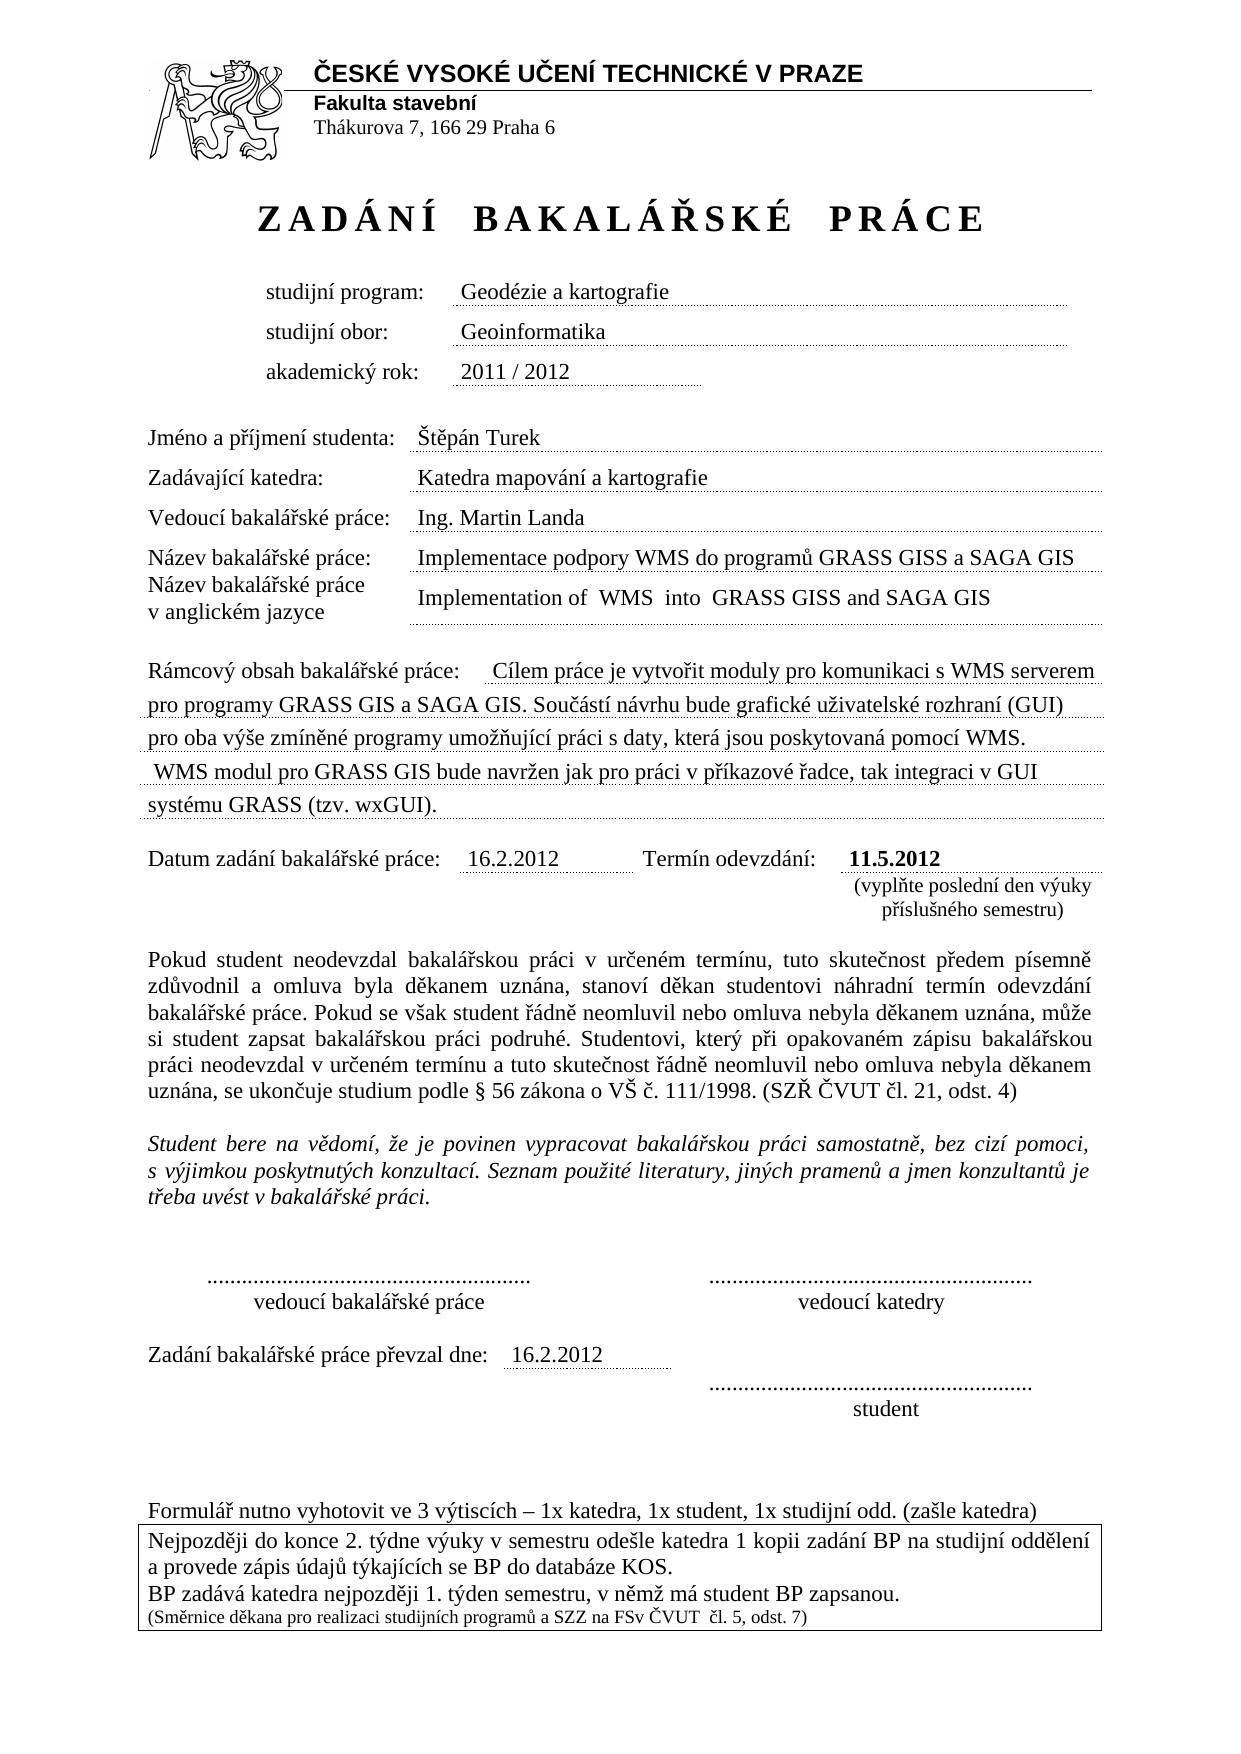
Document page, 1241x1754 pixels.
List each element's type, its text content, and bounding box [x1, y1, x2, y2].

table_header Rámcový obsah bakalářské práce: [140, 645, 485, 683]
text Formulář nutno vyhotovit ve 3 výtiscích – 1x katedra, 1x student, 1x studijní odd. (zašle katedra) [148, 1498, 1092, 1524]
text vedoucí bakalářské práce vedoucí katedry [148, 1288, 1092, 1315]
table_cell Katedra mapování a kartografie [410, 451, 1104, 491]
table_header Štěpán Turek [410, 412, 1104, 451]
table_cell (vyplňte poslední den výuky příslušného semestru) [841, 872, 1104, 921]
table_cell WMS modul pro GRASS GIS bude navržen jak pro práci v příkazové řadce, tak integraci v GUI [140, 751, 1104, 784]
table_cell Geoinformatika [453, 305, 1066, 345]
table_cell [702, 345, 1066, 384]
table_header 16.2.2012 [504, 1341, 673, 1367]
text ČESKÉ VYSOKÉ UČENÍ TECHNICKÉ V PRAZE [148, 59, 1092, 162]
table_cell Ing. Martin Landa [410, 491, 1104, 531]
table_cell 2011 / 2012 [453, 345, 702, 384]
table_cell Vedoucí bakalářské práce: [140, 491, 410, 531]
text BP zadává katedra nejpozději 1. týden semestru, v němž má student BP zapsanou. (Směrnice děkana pro realizaci studijních programů a SZZ na FSv ČVUT čl. 5, odst. 7) [139, 1577, 1101, 1630]
text Thákurova 7, 166 29 Praha 6 [284, 115, 1092, 139]
table_cell Název bakalářské práce v anglickém jazyce [140, 571, 410, 624]
table_header 16.2.2012 [460, 845, 635, 872]
table_header Termín odevzdání: [635, 845, 841, 872]
table_cell [140, 872, 460, 921]
table_cell studijní obor: [259, 305, 453, 345]
table_cell systému GRASS (tzv. wxGUI). [140, 784, 1104, 818]
table_header Datum zadání bakalářské práce: [140, 845, 460, 872]
table_cell Název bakalářské práce: [140, 531, 410, 571]
table_header 11.5.2012 [841, 845, 1104, 872]
text Pokud student neodevzdal bakalářskou práci v určeném termínu, tuto skutečnost předem písemně zdůvodnil a omluva byla děkanem uznána, stanoví děkan studentovi náhradní termín odevzdání bakalářské práce. Pokud se však student řádně neomluvil nebo omluva nebyla děkanem uznána, může si student zapsat bakalářskou práci podruhé. Studentovi, který při opakovaném zápisu bakalářskou práci neodevzdal v určeném termínu a tuto skutečnost řádně neomluvil nebo omluva nebyla děkanem uznána, se ukončuje studium podle § 56 zákona o VŠ č. 111/1998. (SZŘ ČVUT čl. 21, odst. 4) [148, 946, 1092, 1104]
table_header Geodézie a kartografie [453, 266, 1066, 305]
table_header studijní program: [259, 266, 453, 305]
table_cell pro oba výše zmíněné programy umožňující práci s daty, která jsou poskytovaná pomocí WMS. [140, 717, 1104, 751]
table_cell pro programy GRASS GIS a SAGA GIS. Součástí návrhu bude grafické uživatelské rozhraní (GUI) [140, 683, 1104, 717]
text student [148, 1395, 1092, 1421]
table_cell Implementace podpory WMS do programů GRASS GISS a SAGA GIS [410, 531, 1104, 571]
table_cell Implementation of WMS into GRASS GISS and SAGA GIS [410, 571, 1104, 624]
table_cell [635, 872, 841, 921]
text ZADÁNÍ BAKALÁŘSKÉ PRÁCE [148, 196, 1092, 239]
picture [149, 60, 283, 161]
table_cell Zadávající katedra: [140, 451, 410, 491]
table_header Zadání bakalářské práce převzal dne: [140, 1341, 504, 1367]
table_cell akademický rok: [259, 345, 453, 384]
text Student bere na vědomí, že je povinen vypracovat bakalářskou práci samostatně, bez cizí pomoci, s výjimkou poskytnutých konzultací. Seznam použité literatury, jiných pramenů a jmen konzultantů je třeba uvést v bakalářské práci. [148, 1130, 1092, 1209]
text Fakulta stavební [284, 91, 1092, 115]
table_cell [460, 872, 635, 921]
table_header Cílem práce je vytvořit moduly pro komunikaci s WMS serverem [485, 645, 1104, 683]
table_header Jméno a příjmení studenta: [140, 412, 410, 451]
text Nejpozději do konce 2. týdne výuky v semestru odešle katedra 1 kopii zadání BP na studijní oddělení a provede zápis údajů týkajících se BP do databáze KOS. [139, 1525, 1101, 1577]
